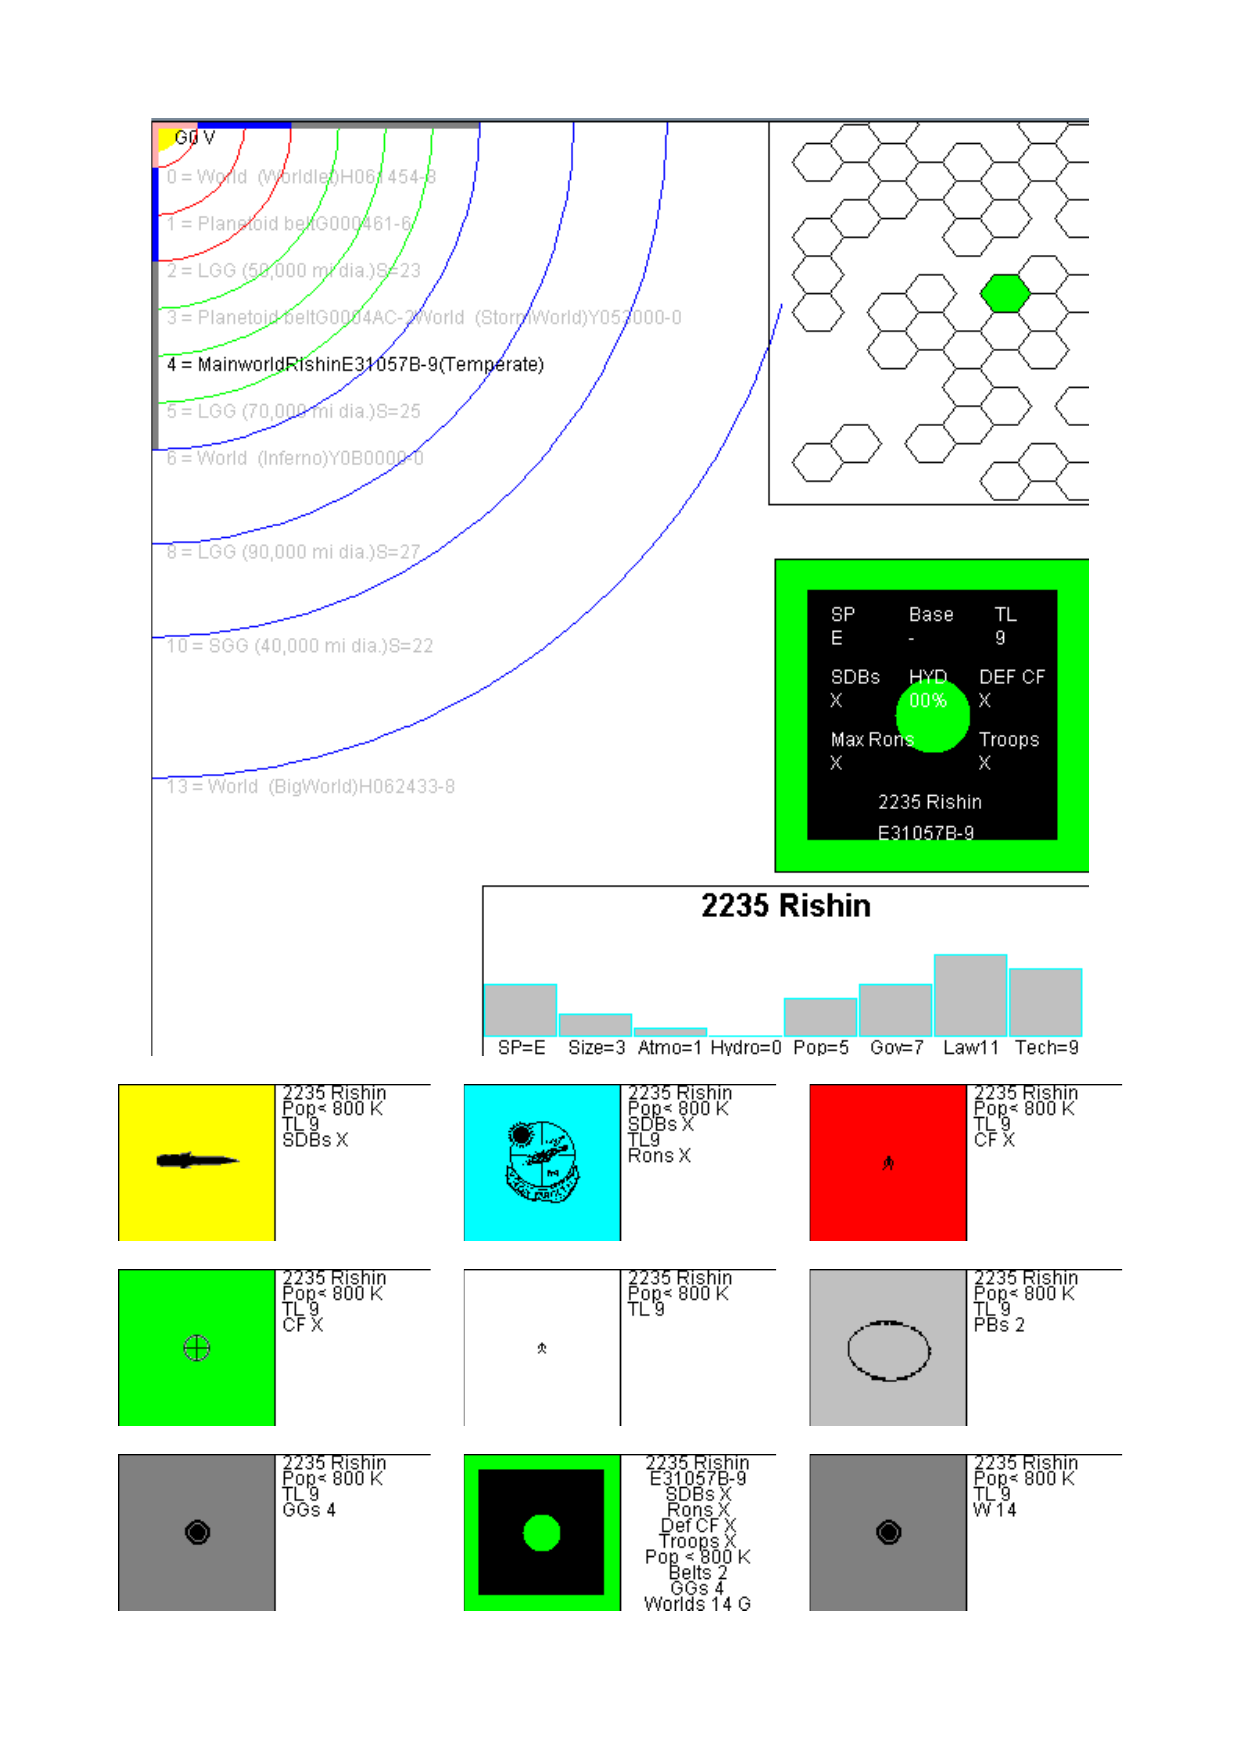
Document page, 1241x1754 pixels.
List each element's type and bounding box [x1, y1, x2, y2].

picture [463, 1084, 777, 1241]
picture [809, 1454, 1123, 1611]
picture [118, 1269, 431, 1426]
picture [809, 1269, 1123, 1426]
picture [118, 1454, 431, 1611]
picture [151, 118, 1089, 1056]
picture [463, 1454, 777, 1611]
picture [118, 1084, 431, 1241]
picture [809, 1084, 1123, 1241]
picture [463, 1269, 777, 1426]
